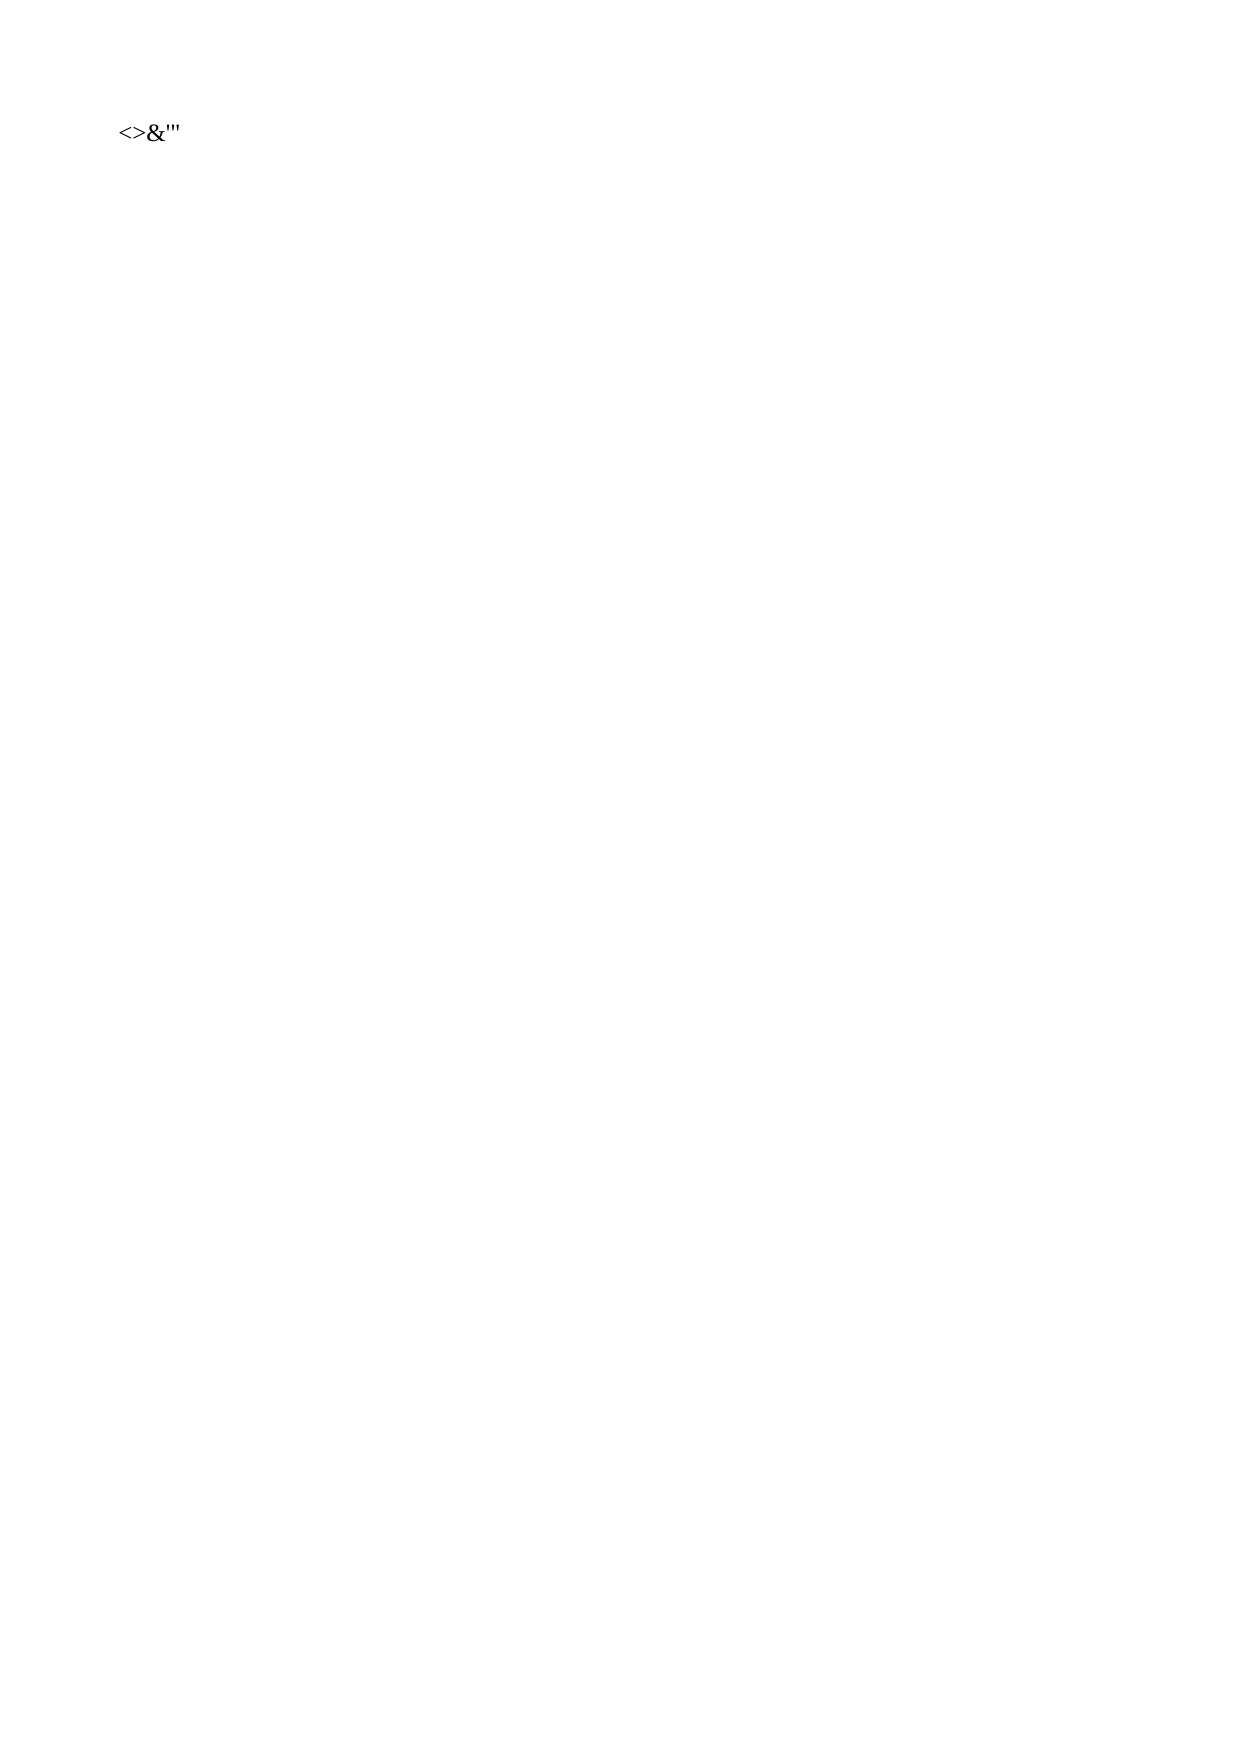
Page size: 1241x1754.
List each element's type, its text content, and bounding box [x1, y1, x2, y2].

text <>&'" [118, 118, 1122, 147]
